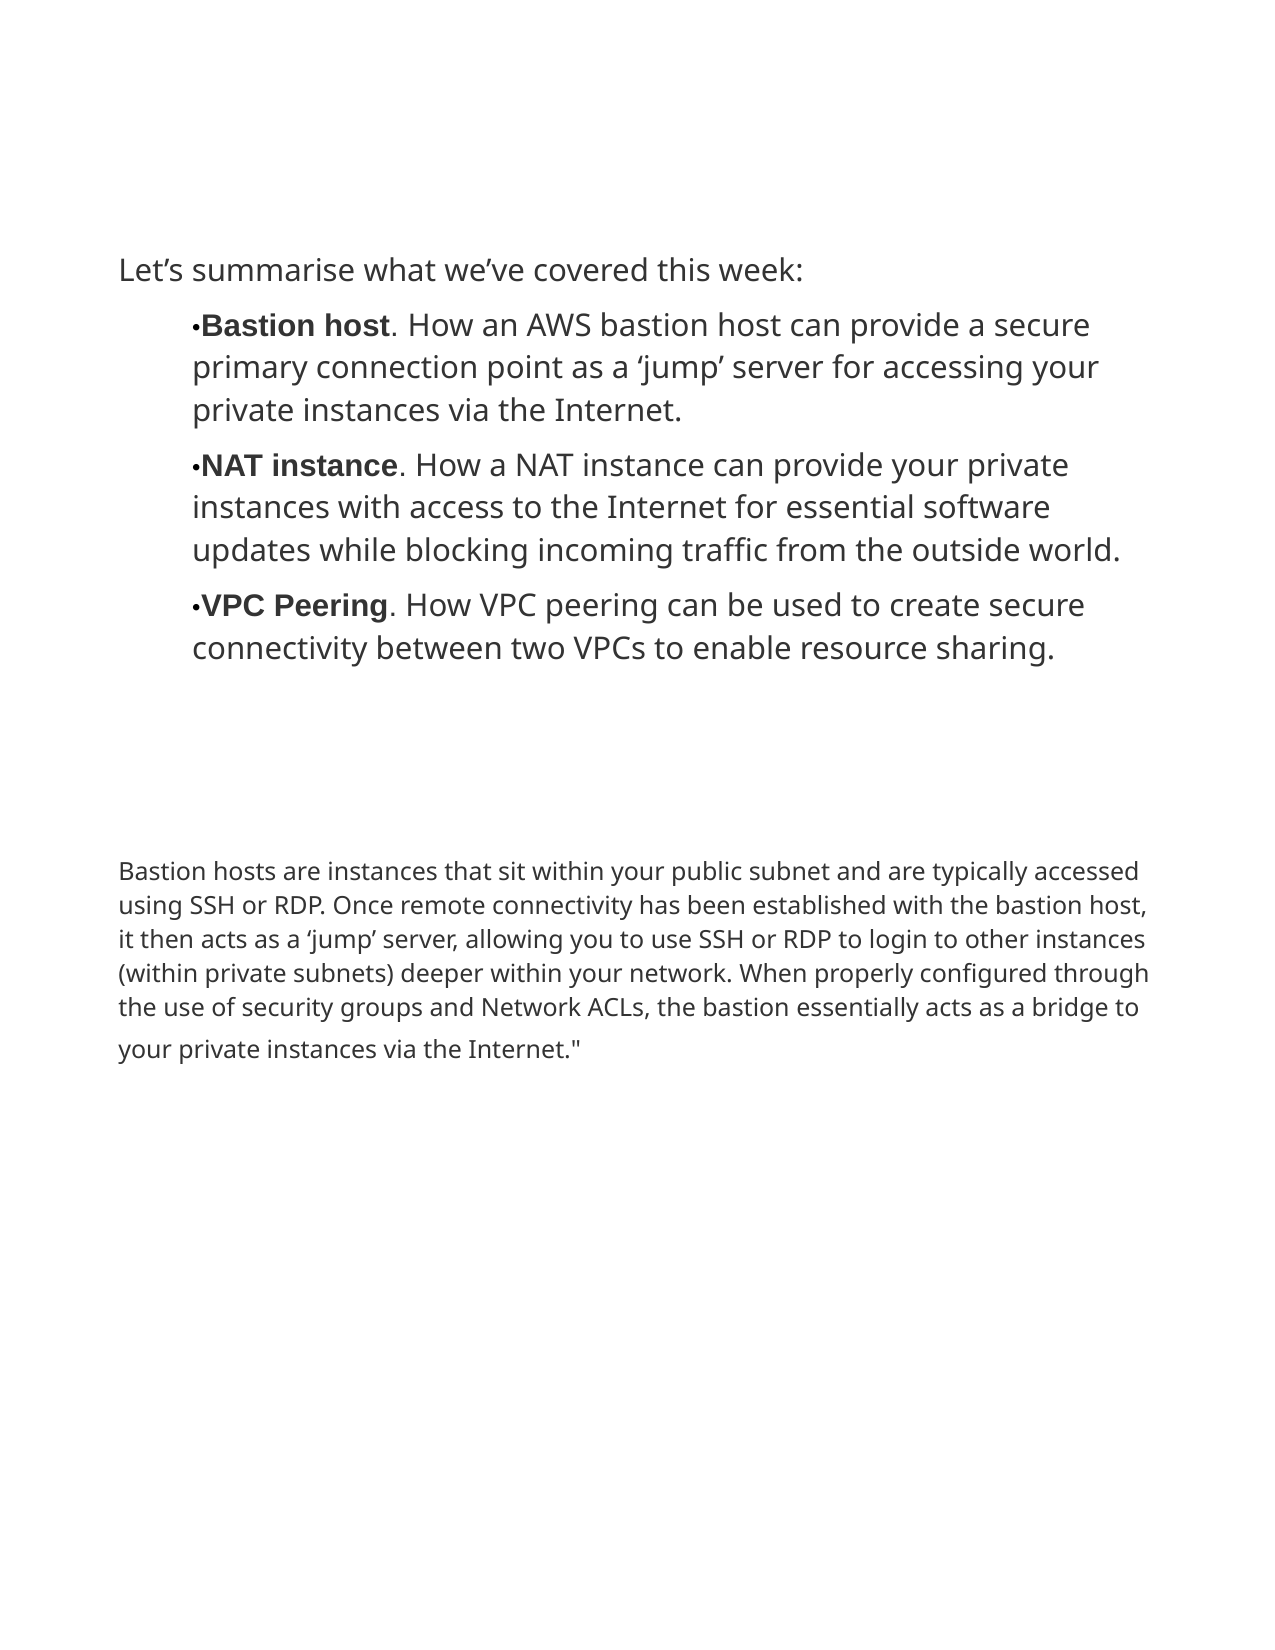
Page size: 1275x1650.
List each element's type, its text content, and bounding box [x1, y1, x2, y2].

text Let’s summarise what we’ve covered this week: [118, 247, 1157, 290]
list NAT instance. How a NAT instance can provide your private instances with access to the Internet for essential software updates while blocking incoming traffic from the outside world. [118, 443, 1157, 571]
list VPC Peering. How VPC peering can be used to create secure connectivity between two VPCs to enable resource sharing. [118, 583, 1157, 668]
list Bastion host. How an AWS bastion host can provide a secure primary connection point as a ‘jump’ server for accessing your private instances via the Internet. [118, 303, 1157, 430]
text Bastion hosts are instances that sit within your public subnet and are typically accessed using SSH or RDP. Once remote connectivity has been established with the bastion host, it then acts as a ‘jump’ server, allowing you to use SSH or RDP to login to other instances (within private subnets) deeper within your network. When properly configured through the use of security groups and Network ACLs, the bastion essentially acts as a bridge to your private instances via the Internet." [118, 853, 1157, 1067]
